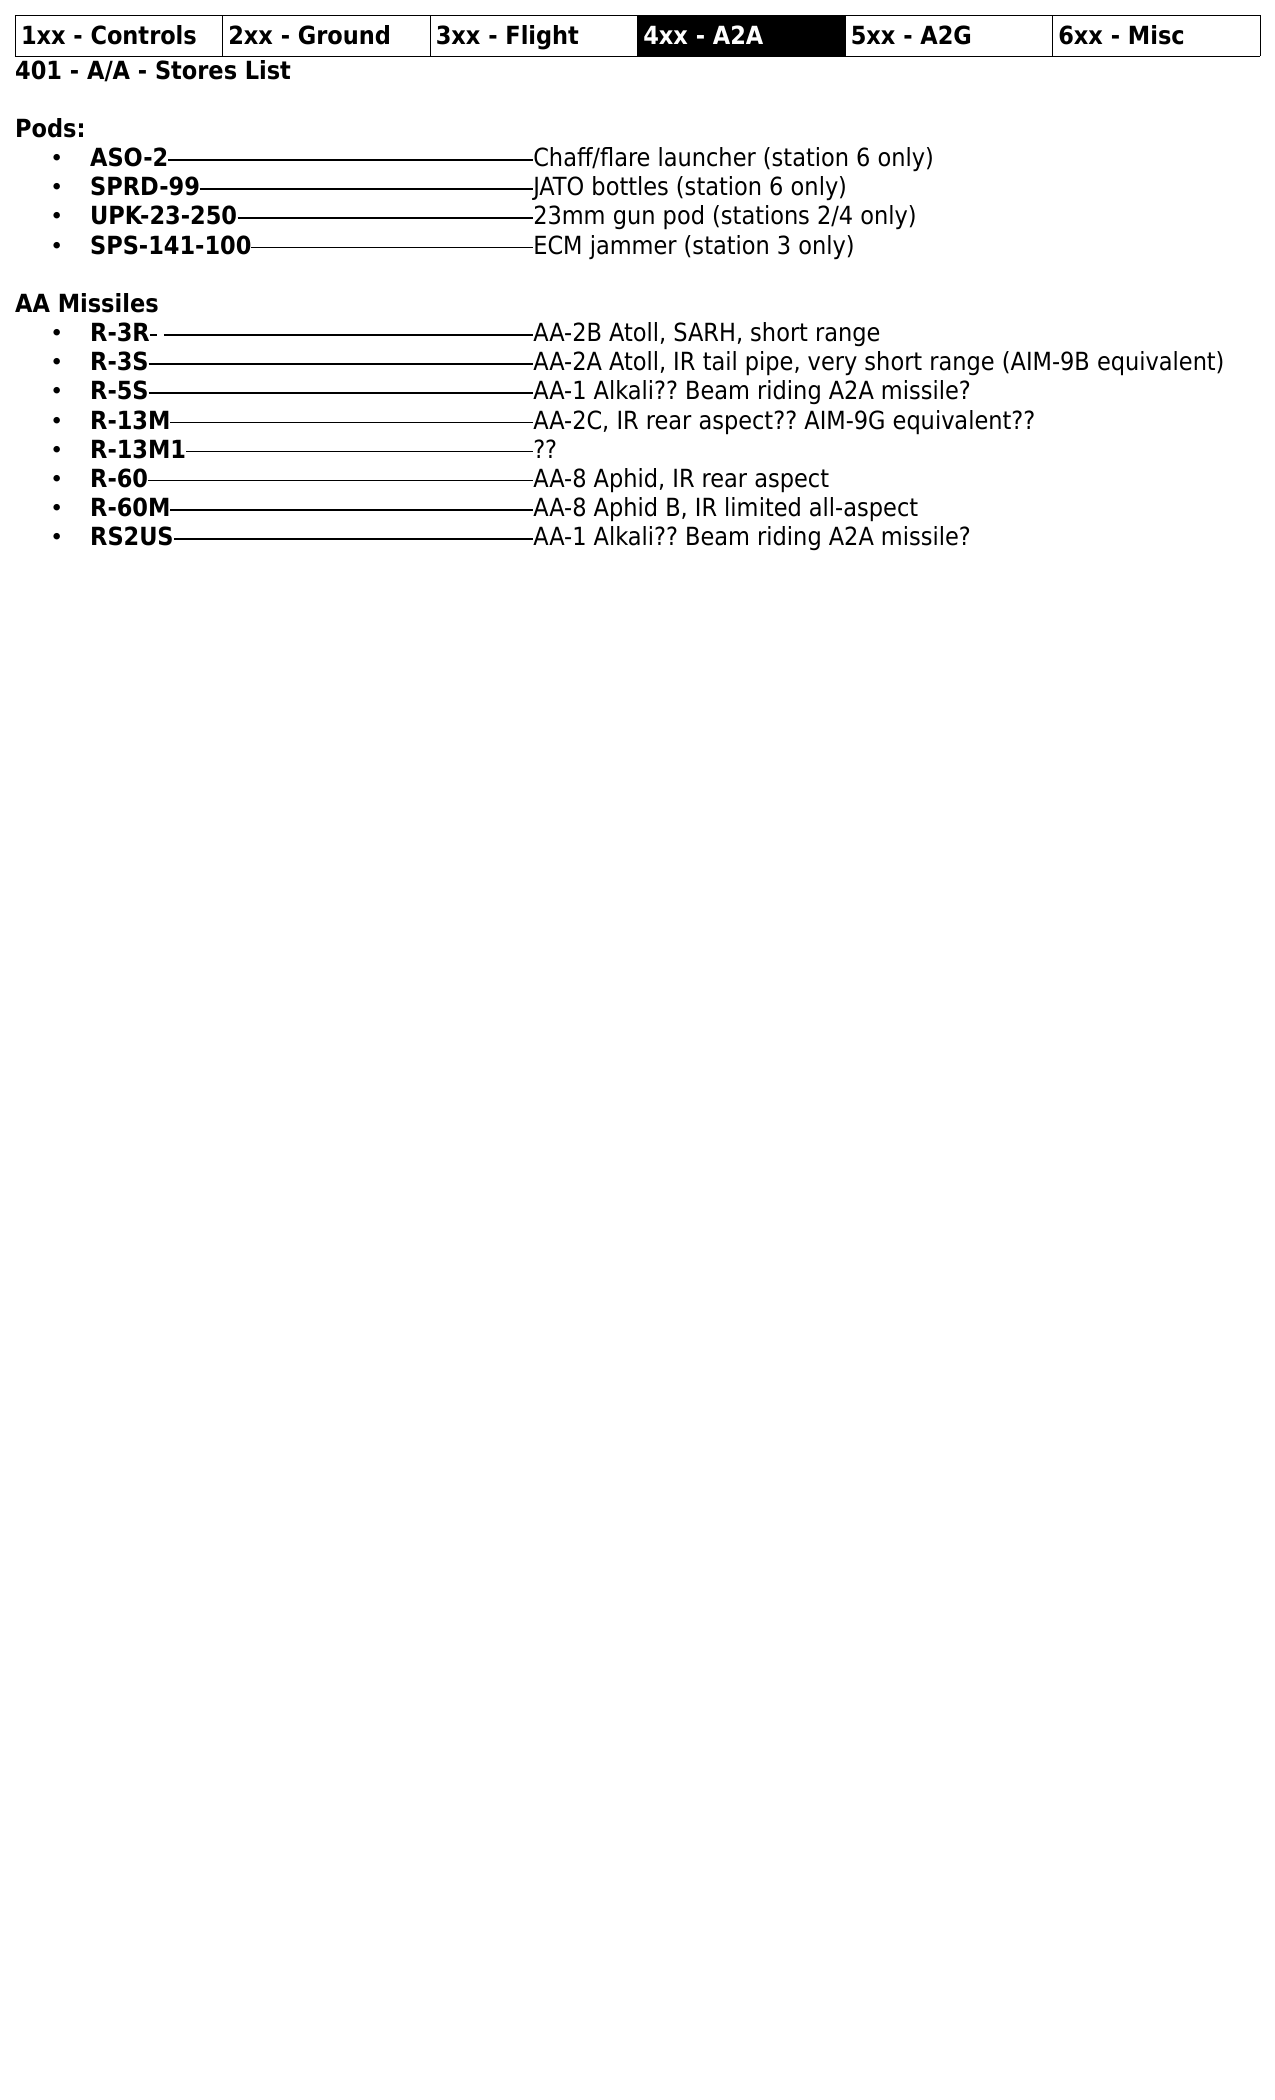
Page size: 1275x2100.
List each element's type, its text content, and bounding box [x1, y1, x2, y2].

list UPK-23-250 23mm gun pod (stations 2/4 only) [52, 202, 1260, 231]
list SPS-141-100 ECM jammer (station 3 only) [52, 231, 1260, 260]
text AA Missiles [15, 289, 1260, 318]
list R-13M1 ?? [52, 435, 1260, 464]
table_header 2xx - Ground [223, 16, 430, 56]
list SPRD-99 JATO bottles (station 6 only) [52, 172, 1260, 202]
list R-60M AA-8 Aphid B, IR limited all-aspect [52, 493, 1260, 522]
list ASO-2 Chaff/flare launcher (station 6 only) [52, 143, 1260, 172]
list R-3S AA-2A Atoll, IR tail pipe, very short range (AIM-9B equivalent) [52, 347, 1260, 377]
table_header 3xx - Flight [431, 16, 637, 56]
list R-5S AA-1 Alkali?? Beam riding A2A missile? [52, 377, 1260, 406]
table_header 5xx - A2G [846, 16, 1052, 56]
table_header 4xx - A2A [638, 16, 845, 56]
text 401 - A/A - Stores List [15, 57, 1260, 85]
list R-13M AA-2C, IR rear aspect?? AIM-9G equivalent?? [52, 406, 1260, 435]
list R-60 AA-8 Aphid, IR rear aspect [52, 464, 1260, 493]
list R-3R AA-2B Atoll, SARH, short range [52, 318, 1260, 347]
table_header 1xx - Controls [16, 16, 222, 56]
table_header 6xx - Misc [1053, 16, 1260, 56]
list RS2US AA-1 Alkali?? Beam riding A2A missile? [52, 522, 1260, 552]
text Pods: [15, 114, 1260, 143]
